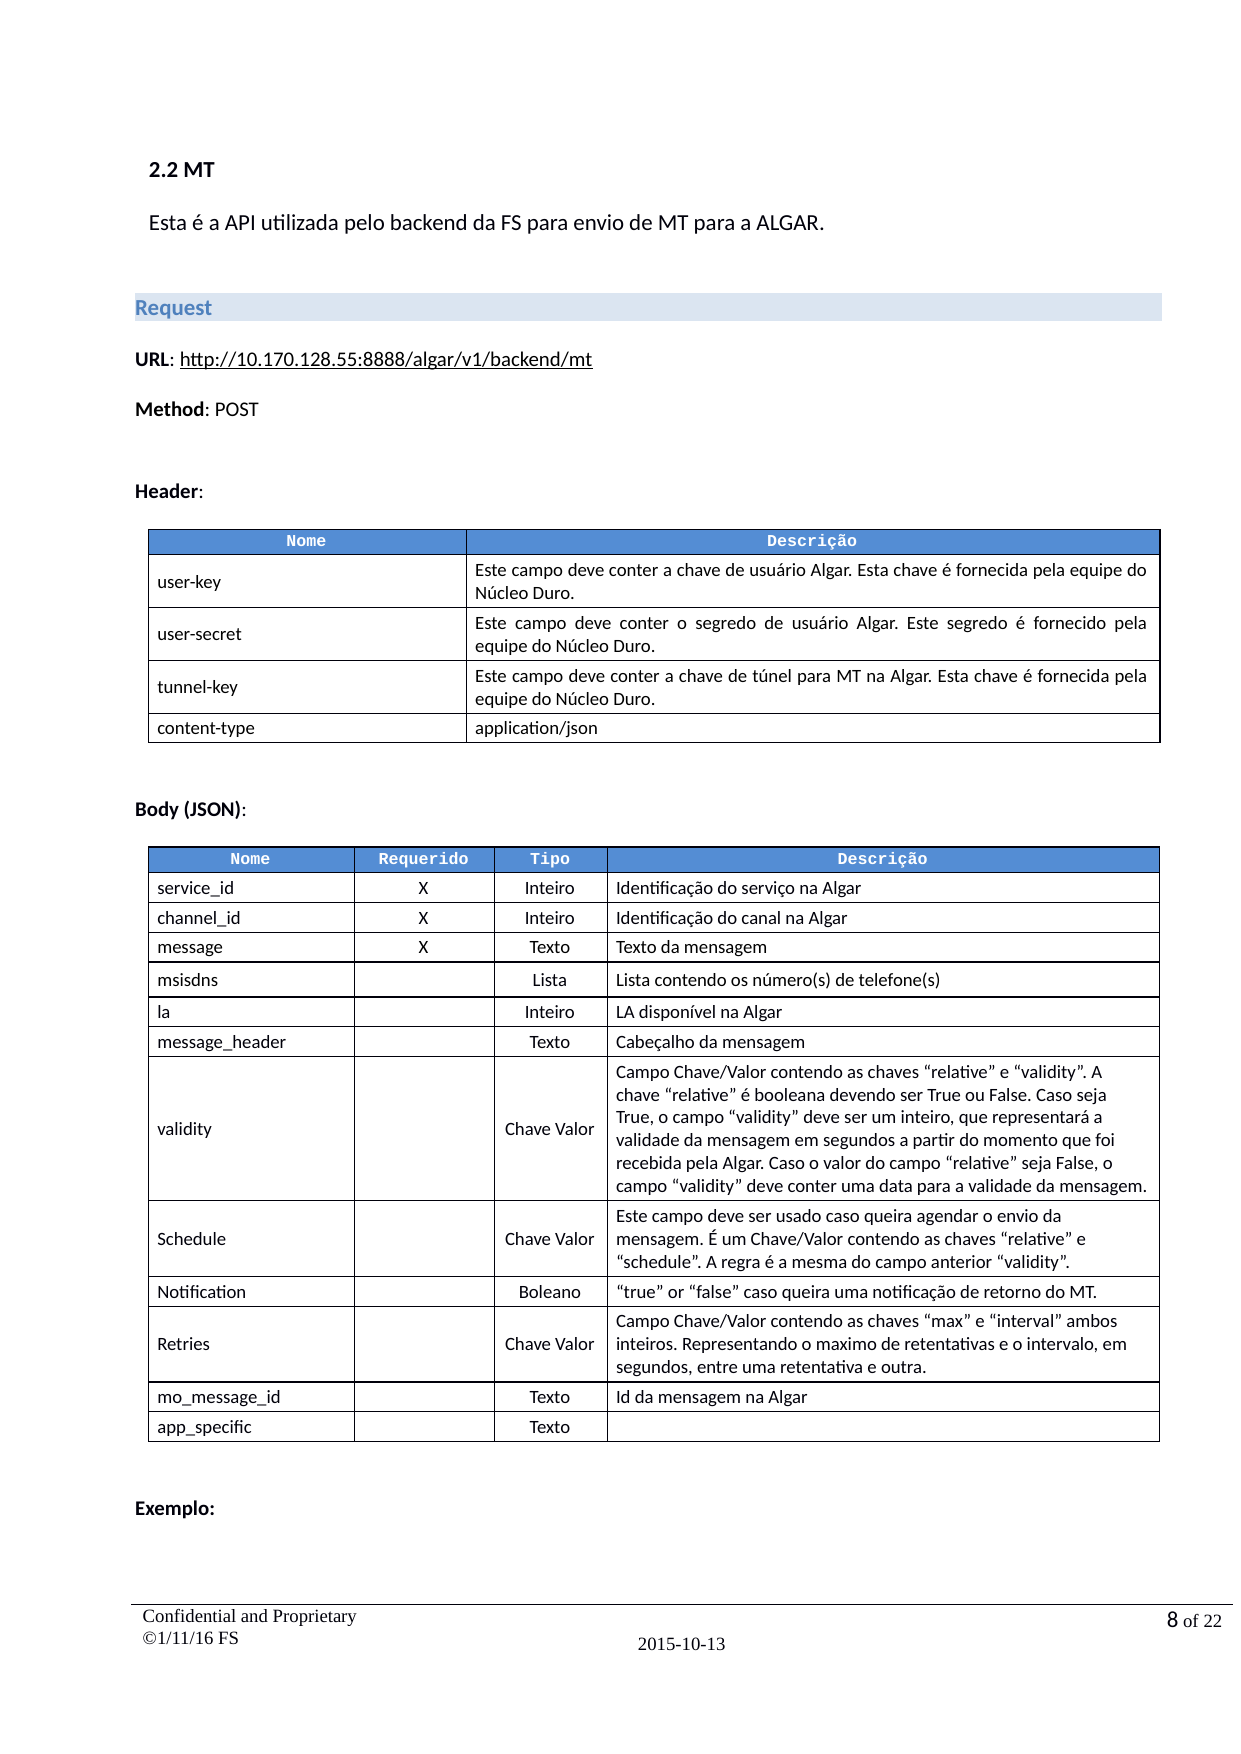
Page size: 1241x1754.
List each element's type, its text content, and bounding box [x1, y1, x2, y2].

text Request [135, 293, 1162, 321]
text Esta é a API utilizada pelo backend da FS para envio de MT para a ALGAR. [149, 208, 1162, 268]
text Exemplo: [135, 1495, 1162, 1520]
table_cell validity [149, 1057, 354, 1200]
table_cell Id da mensagem na Algar [608, 1383, 1159, 1411]
table_cell [355, 963, 494, 996]
table_header Nome [149, 530, 466, 554]
table_cell Notification [149, 1277, 354, 1306]
table_cell Este campo deve conter o segredo de usuário Algar. Este segredo é fornecido pela equipe do Núcleo Duro. [467, 608, 1159, 660]
table_cell X [355, 933, 494, 961]
table_cell [355, 1057, 494, 1200]
table_header Nome [149, 848, 354, 872]
table_cell Identificação do canal na Algar [608, 903, 1159, 932]
table_cell Chave Valor [495, 1057, 607, 1200]
table_cell content-type [149, 714, 466, 742]
table_cell [355, 1383, 494, 1411]
text URL: http://10.170.128.55:8888/algar/v1/backend/mt [135, 346, 1162, 371]
table_cell mo_message_id [149, 1383, 354, 1411]
table_header Descrição [608, 848, 1159, 872]
text Body (JSON): [135, 796, 1162, 822]
table_header Requerido [355, 848, 494, 872]
table_cell [355, 1277, 494, 1306]
table_cell Schedule [149, 1201, 354, 1276]
table_cell X [355, 903, 494, 932]
table_cell Cabeçalho da mensagem [608, 1027, 1159, 1056]
table_cell message_header [149, 1027, 354, 1056]
table_cell Inteiro [495, 873, 607, 902]
table_cell Campo Chave/Valor contendo as chaves “relative” e “validity”. A chave “relative” é booleana devendo ser True ou False. Caso seja True, o campo “validity” deve ser um inteiro, que representará a validade da mensagem em segundos a partir do momento que foi recebida pela Algar. Caso o valor do campo “relative” seja False, o campo “validity” deve conter uma data para a validade da mensagem. [608, 1057, 1159, 1200]
table_cell X [355, 873, 494, 902]
table_cell Texto [495, 1383, 607, 1411]
table_cell [355, 1412, 494, 1441]
table_cell Lista contendo os número(s) de telefone(s) [608, 963, 1159, 996]
text Method: POST [135, 396, 1162, 454]
table_cell Identificação do serviço na Algar [608, 873, 1159, 902]
table_cell [355, 1027, 494, 1056]
table_cell Campo Chave/Valor contendo as chaves “max” e “interval” ambos inteiros. Representando o maximo de retentativas e o intervalo, em segundos, entre uma retentativa e outra. [608, 1307, 1159, 1381]
table_cell Texto [495, 933, 607, 961]
table_cell [355, 1201, 494, 1276]
table_cell Retries [149, 1307, 354, 1381]
table_cell Boleano [495, 1277, 607, 1306]
table_cell channel_id [149, 903, 354, 932]
table_cell Texto [495, 1412, 607, 1441]
table_cell [608, 1412, 1159, 1441]
table_cell user-key [149, 555, 466, 607]
table_header Descrição [467, 530, 1159, 554]
table_cell msisdns [149, 963, 354, 996]
table_cell message [149, 933, 354, 961]
table_cell service_id [149, 873, 354, 902]
table_cell app_specific [149, 1412, 354, 1441]
text 2.2 MT [149, 155, 1162, 183]
table_cell LA disponível na Algar [608, 998, 1159, 1026]
table_cell application/json [467, 714, 1159, 742]
table_cell [355, 998, 494, 1026]
table_cell Este campo deve conter a chave de usuário Algar. Esta chave é fornecida pela equipe do Núcleo Duro. [467, 555, 1159, 607]
table_cell Este campo deve conter a chave de túnel para MT na Algar. Esta chave é fornecida pela equipe do Núcleo Duro. [467, 661, 1159, 712]
table_cell Inteiro [495, 903, 607, 932]
table_cell Este campo deve ser usado caso queira agendar o envio da mensagem. É um Chave/Valor contendo as chaves “relative” e “schedule”. A regra é a mesma do campo anterior “validity”. [608, 1201, 1159, 1276]
text Header: [135, 479, 1162, 504]
table_cell Lista [495, 963, 607, 996]
table_cell Inteiro [495, 998, 607, 1026]
table_cell “true” or “false” caso queira uma notificação de retorno do MT. [608, 1277, 1159, 1306]
table_cell Chave Valor [495, 1201, 607, 1276]
table_cell la [149, 998, 354, 1026]
table_header Tipo [495, 848, 607, 872]
table_cell Texto da mensagem [608, 933, 1159, 961]
table_cell Chave Valor [495, 1307, 607, 1381]
table_cell tunnel-key [149, 661, 466, 712]
table_cell [355, 1307, 494, 1381]
table_cell Texto [495, 1027, 607, 1056]
table_cell user-secret [149, 608, 466, 660]
